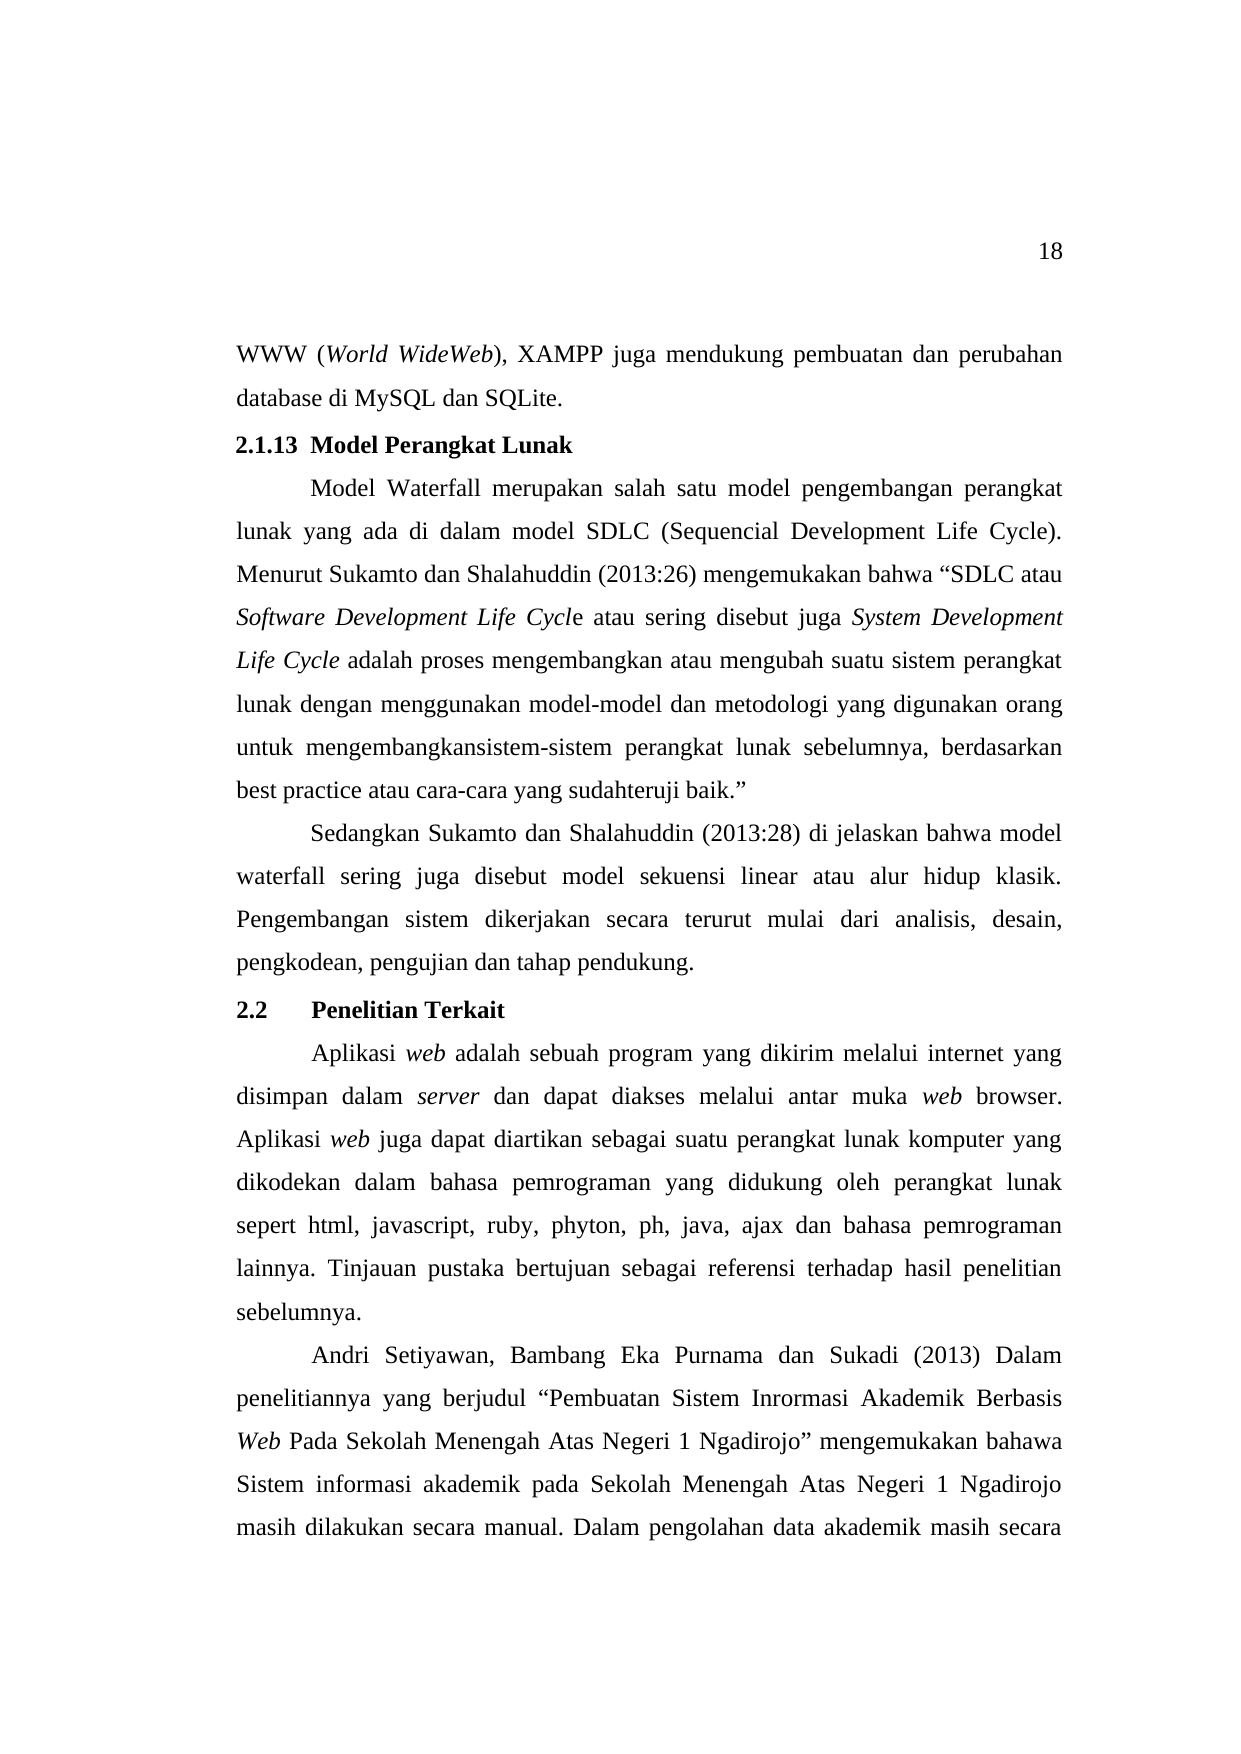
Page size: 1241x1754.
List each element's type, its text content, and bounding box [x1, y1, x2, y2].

subtitle Model Perangkat Lunak [235, 430, 1063, 459]
text Model Waterfall merupakan salah satu model pengembangan perangkat lunak yang ada di dalam model SDLC (Sequencial Development Life Cycle). Menurut Sukamto dan Shalahuddin (2013:26) mengemukakan bahwa “SDLC atau Software Development Life Cycle atau sering disebut juga System Development Life Cycle adalah proses mengembangkan atau mengubah suatu sistem perangkat lunak dengan menggunakan model-model dan metodologi yang digunakan orang untuk mengembangkansistem-sistem perangkat lunak sebelumnya, berdasarkan best practice atau cara-cara yang sudahteruji baik.” [236, 473, 1063, 804]
text Aplikasi web adalah sebuah program yang dikirim melalui internet yang disimpan dalam server dan dapat diakses melalui antar muka web browser. Aplikasi web juga dapat diartikan sebagai suatu perangkat lunak komputer yang dikodekan dalam bahasa pemrograman yang didukung oleh perangkat lunak sepert html, javascript, ruby, phyton, ph, java, ajax dan bahasa pemrograman lainnya. Tinjauan pustaka bertujuan sebagai referensi terhadap hasil penelitian sebelumnya. [236, 1038, 1063, 1325]
subtitle 2.2 Penelitian Terkait [236, 995, 1063, 1023]
text Andri Setiyawan, Bambang Eka Purnama dan Sukadi (2013) Dalam penelitiannya yang berjudul “Pembuatan Sistem Inrormasi Akademik Berbasis Web Pada Sekolah Menengah Atas Negeri 1 Ngadirojo” mengemukakan bahawa Sistem informasi akademik pada Sekolah Menengah Atas Negeri 1 Ngadirojo masih dilakukan secara manual. Dalam pengolahan data akademik masih secara [236, 1340, 1063, 1541]
text Sedangkan Sukamto dan Shalahuddin (2013:28) di jelaskan bahwa model waterfall sering juga disebut model sekuensi linear atau alur hidup klasik. Pengembangan sistem dikerjakan secara terurut mulai dari analisis, desain, pengkodean, pengujian dan tahap pendukung. [236, 818, 1063, 976]
list WWW (World WideWeb), XAMPP juga mendukung pembuatan dan perubahan database di MySQL dan SQLite. [236, 339, 1063, 411]
